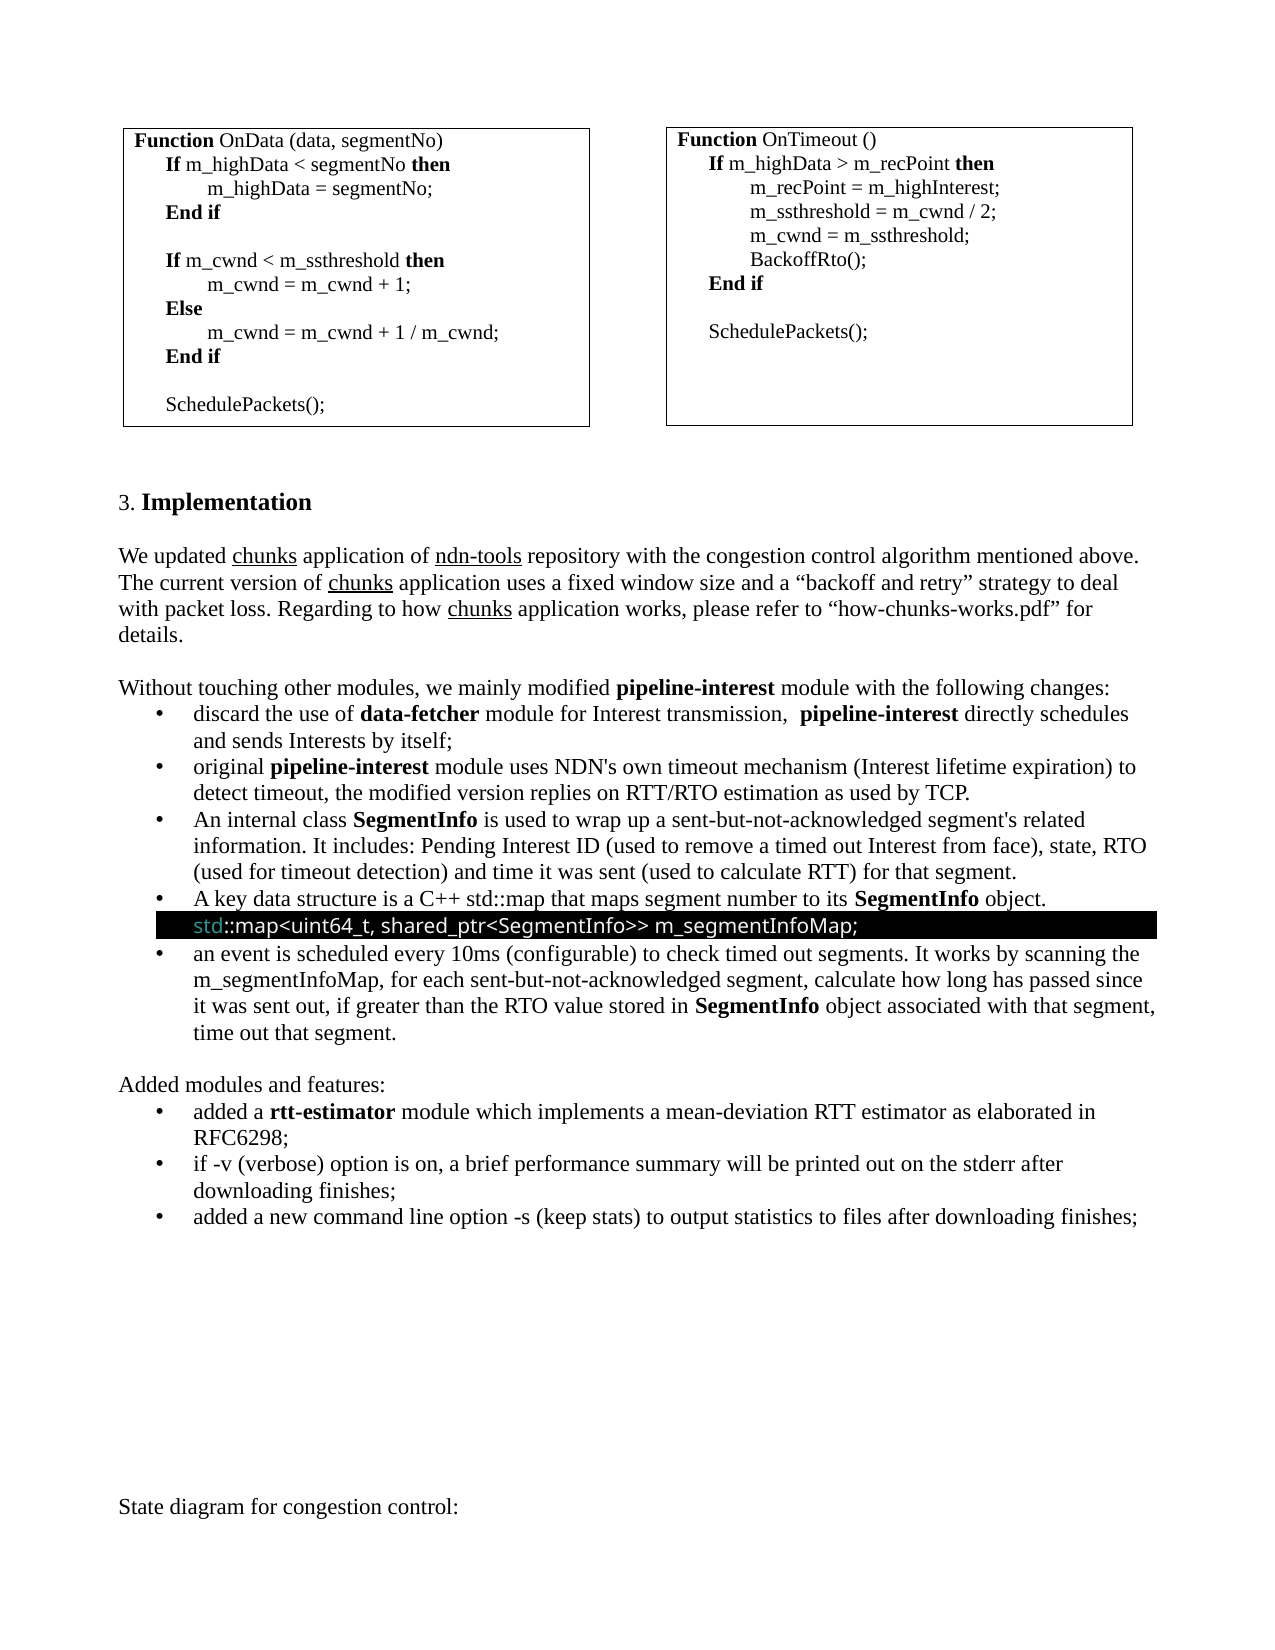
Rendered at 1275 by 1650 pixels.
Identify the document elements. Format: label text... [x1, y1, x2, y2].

list added a rtt-estimator module which implements a mean-deviation RTT estimator as elaborated in RFC6298; [156, 1098, 1157, 1150]
list added a new command line option -s (keep stats) to output statistics to files after downloading finishes; [156, 1203, 1157, 1229]
list std::map<uint64_t, shared_ptr<SegmentInfo>> m_segmentInfoMap; [156, 911, 1157, 939]
list discard the use of data-fetcher module for Interest transmission, pipeline-interest directly schedules and sends Interests by itself; [156, 700, 1157, 753]
text 3. Implementation [118, 487, 1157, 516]
list original pipeline-interest module uses NDN's own timeout mechanism (Interest lifetime expiration) to detect timeout, the modified version replies on RTT/RTO estimation as used by TCP. [156, 753, 1157, 806]
text Added modules and features: [118, 1071, 1157, 1098]
list A key data structure is a C++ std::map that maps segment number to its SegmentInfo object. [156, 885, 1157, 911]
text State diagram for congestion control: [118, 1493, 1157, 1519]
list if -v (verbose) option is on, a brief performance summary will be printed out on the stderr after downloading finishes; [156, 1150, 1157, 1203]
text We updated chunks application of ndn-tools repository with the congestion control algorithm mentioned above. The current version of chunks application uses a fixed window size and a “backoff and retry” strategy to deal with packet loss. Regarding to how chunks application works, please refer to “how-chunks-works.pdf” for details. [118, 542, 1157, 648]
list an event is scheduled every 10ms (configurable) to check timed out segments. It works by scanning the m_segmentInfoMap, for each sent-but-not-acknowledged segment, calculate how long has passed since it was sent out, if greater than the RTO value stored in SegmentInfo object associated with that segment, time out that segment. [156, 939, 1157, 1045]
text Without touching other modules, we mainly modified pipeline-interest module with the following changes: [118, 674, 1157, 700]
list An internal class SegmentInfo is used to wrap up a sent-but-not-acknowledged segment's related information. It includes: Pending Interest ID (used to remove a timed out Interest from face), state, RTO (used for timeout detection) and time it was sent (used to calculate RTT) for that segment. [156, 806, 1157, 885]
